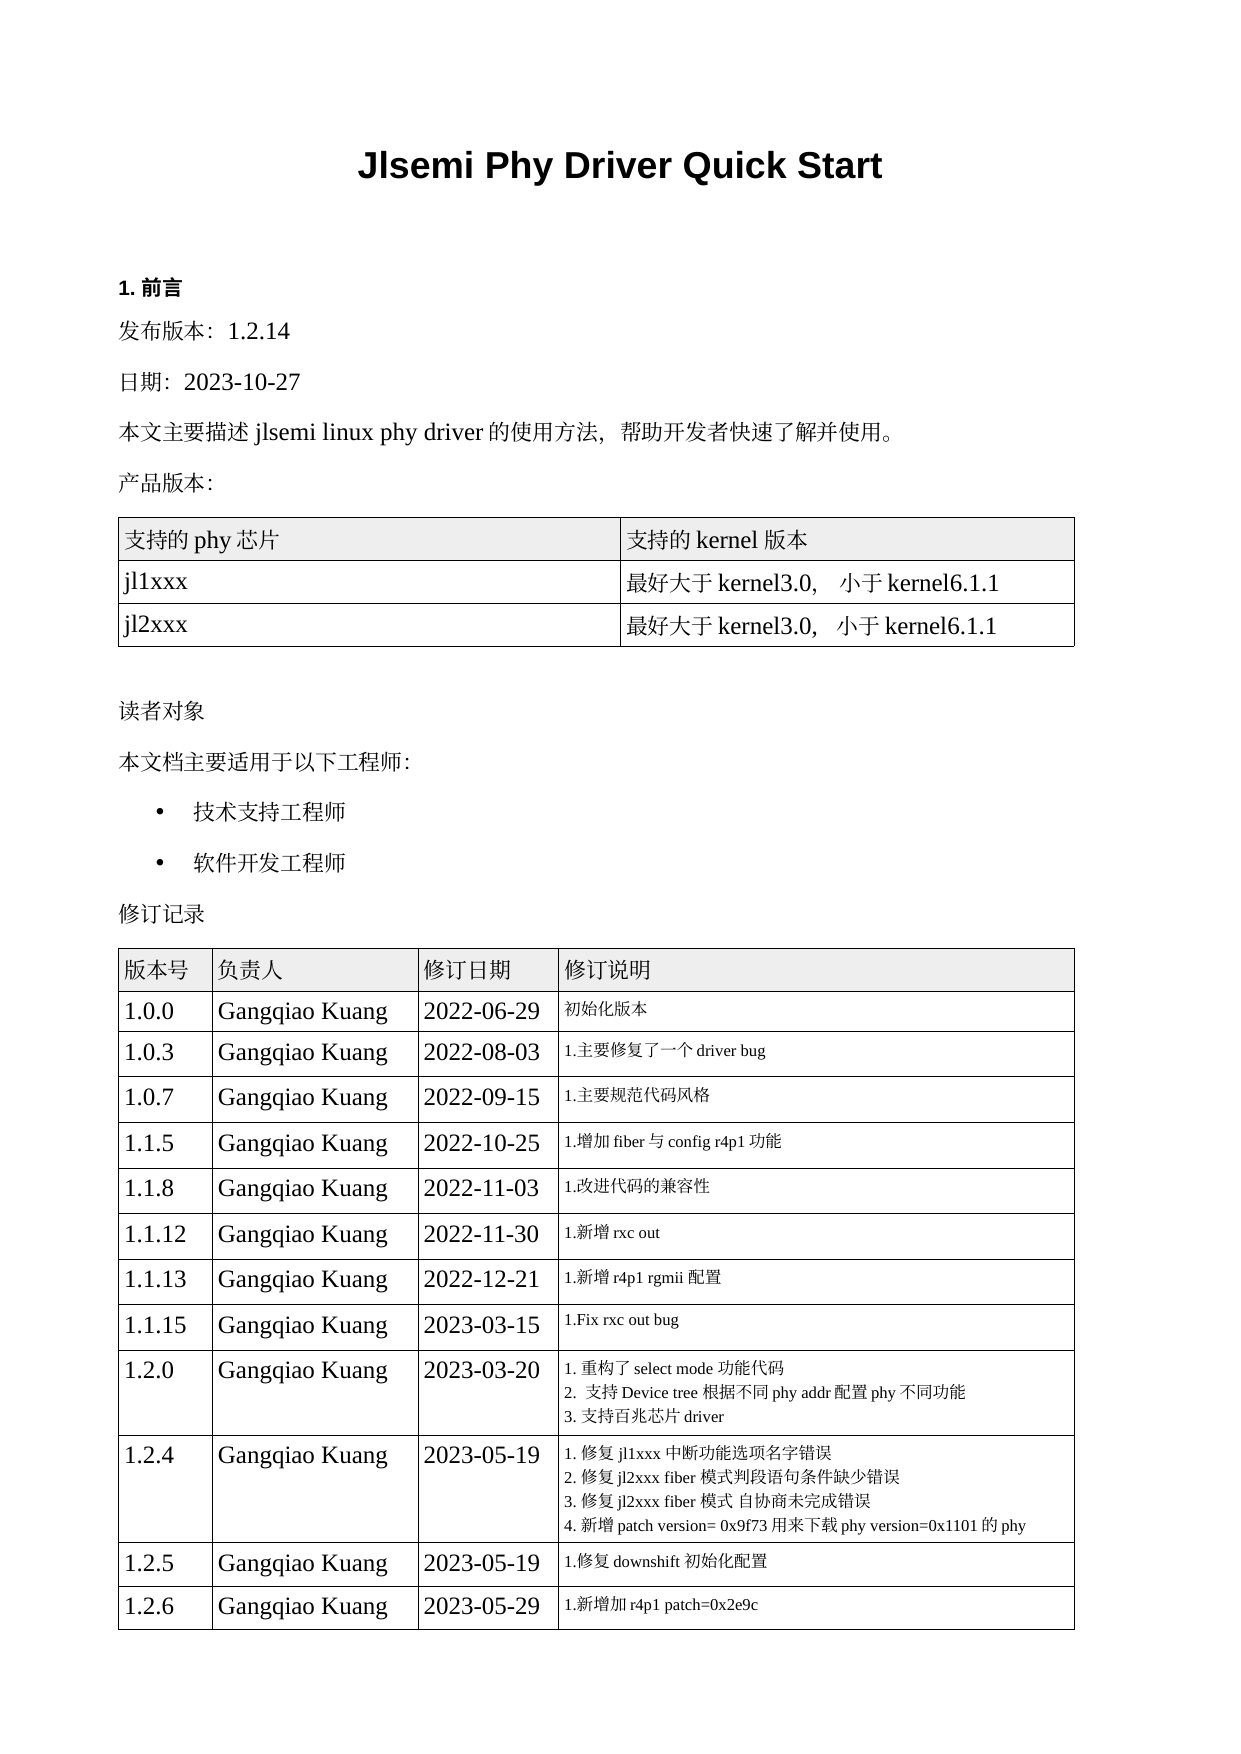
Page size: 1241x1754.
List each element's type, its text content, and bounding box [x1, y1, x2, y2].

table_cell 2022-11-03 [419, 1169, 558, 1213]
table_header 支持的kernel 版本 [621, 518, 1074, 560]
table_cell 1.Fix rxc out bug [559, 1305, 1074, 1349]
table_cell 2022-06-29 [419, 992, 558, 1031]
table_cell 1.新增r4p1 rgmii 配置 [559, 1260, 1074, 1304]
text 修订记录 [118, 897, 1122, 928]
table_cell Gangqiao Kuang [213, 1123, 418, 1167]
table_cell 2022-12-21 [419, 1260, 558, 1304]
table_cell 1.新增rxc out [559, 1214, 1074, 1258]
list 技术支持工程师 [156, 795, 1122, 827]
table_cell 1. 修复 jl1xxx 中断功能选项名字错误 2. 修复jl2xxx fiber 模式判段语句条件缺少错误 3. 修复jl2xxx fiber 模式 自协商未完成错误 4. 新增patch version= 0x9f73用来下载phy version=0x1101的phy [559, 1436, 1074, 1542]
table_header 版本号 [119, 949, 212, 991]
table_cell 1.0.7 [119, 1077, 212, 1122]
text 发布版本：1.2.14 [118, 314, 1122, 346]
table_cell Gangqiao Kuang [213, 1077, 418, 1122]
table_header 最好大于kernel3.0, 小于kernel6.1.1 [621, 604, 1074, 646]
subtitle 1. 前言 [118, 271, 1122, 302]
table_header 最好大于kernel3.0， 小于kernel6.1.1 [621, 561, 1074, 603]
table_cell 1.主要规范代码风格 [559, 1077, 1074, 1122]
table_cell 2023-05-19 [419, 1436, 558, 1542]
table_header 支持的phy芯片 [119, 518, 620, 560]
table_cell 2023-05-29 [419, 1587, 558, 1629]
table_cell 1.2.4 [119, 1436, 212, 1542]
table_cell 2023-05-19 [419, 1543, 558, 1586]
list 软件开发工程师 [156, 846, 1122, 878]
table_cell 2022-10-25 [419, 1123, 558, 1167]
table_cell Gangqiao Kuang [213, 1543, 418, 1586]
table_cell 1.改进代码的兼容性 [559, 1169, 1074, 1213]
table_cell 2023-03-15 [419, 1305, 558, 1349]
table_cell 2022-09-15 [419, 1077, 558, 1122]
table_cell 1.0.0 [119, 992, 212, 1031]
table_cell 2023-03-20 [419, 1351, 558, 1434]
title Jlsemi Phy Driver Quick Start [118, 143, 1122, 186]
table_header 修订说明 [559, 949, 1074, 991]
text 本文档主要适用于以下工程师： [118, 745, 1122, 776]
text 读者对象 [118, 694, 1122, 725]
table_cell Gangqiao Kuang [213, 1169, 418, 1213]
table_cell Gangqiao Kuang [213, 1260, 418, 1304]
table_cell 1.修复downshift 初始化配置 [559, 1543, 1074, 1586]
table_cell Gangqiao Kuang [213, 1587, 418, 1629]
table_cell 1. 重构了select mode 功能代码 2. 支持Device tree 根据不同phy addr配置phy不同功能 3. 支持百兆芯片driver [559, 1351, 1074, 1434]
table_cell 初始化版本 [559, 992, 1074, 1031]
table_cell 2022-11-30 [419, 1214, 558, 1258]
table_cell 1.1.12 [119, 1214, 212, 1258]
table_cell 1.增加fiber与config r4p1功能 [559, 1123, 1074, 1167]
table_cell 1.1.5 [119, 1123, 212, 1167]
table_header 修订日期 [419, 949, 558, 991]
table_header jl2xxx [119, 604, 620, 646]
table_cell Gangqiao Kuang [213, 1351, 418, 1434]
table_cell 1.主要修复了一个driver bug [559, 1032, 1074, 1076]
table_cell Gangqiao Kuang [213, 1032, 418, 1076]
table_cell Gangqiao Kuang [213, 1436, 418, 1542]
table_header jl1xxx [119, 561, 620, 603]
table_cell Gangqiao Kuang [213, 992, 418, 1031]
table_cell 2022-08-03 [419, 1032, 558, 1076]
table_cell 1.1.8 [119, 1169, 212, 1213]
table_cell Gangqiao Kuang [213, 1305, 418, 1349]
text 本文主要描述 jlsemi linux phy driver的使用方法，帮助开发者快速了解并使用。 [118, 416, 1122, 447]
text 产品版本： [118, 466, 1122, 498]
table_cell 1.1.13 [119, 1260, 212, 1304]
table_cell 1.0.3 [119, 1032, 212, 1076]
table_cell 1.2.5 [119, 1543, 212, 1586]
table_cell Gangqiao Kuang [213, 1214, 418, 1258]
table_cell 1.2.0 [119, 1351, 212, 1434]
table_cell 1.2.6 [119, 1587, 212, 1629]
text 日期：2023-10-27 [118, 365, 1122, 396]
table_cell 1.1.15 [119, 1305, 212, 1349]
table_header 负责人 [213, 949, 418, 991]
table_cell 1.新增加r4p1 patch=0x2e9c [559, 1587, 1074, 1629]
